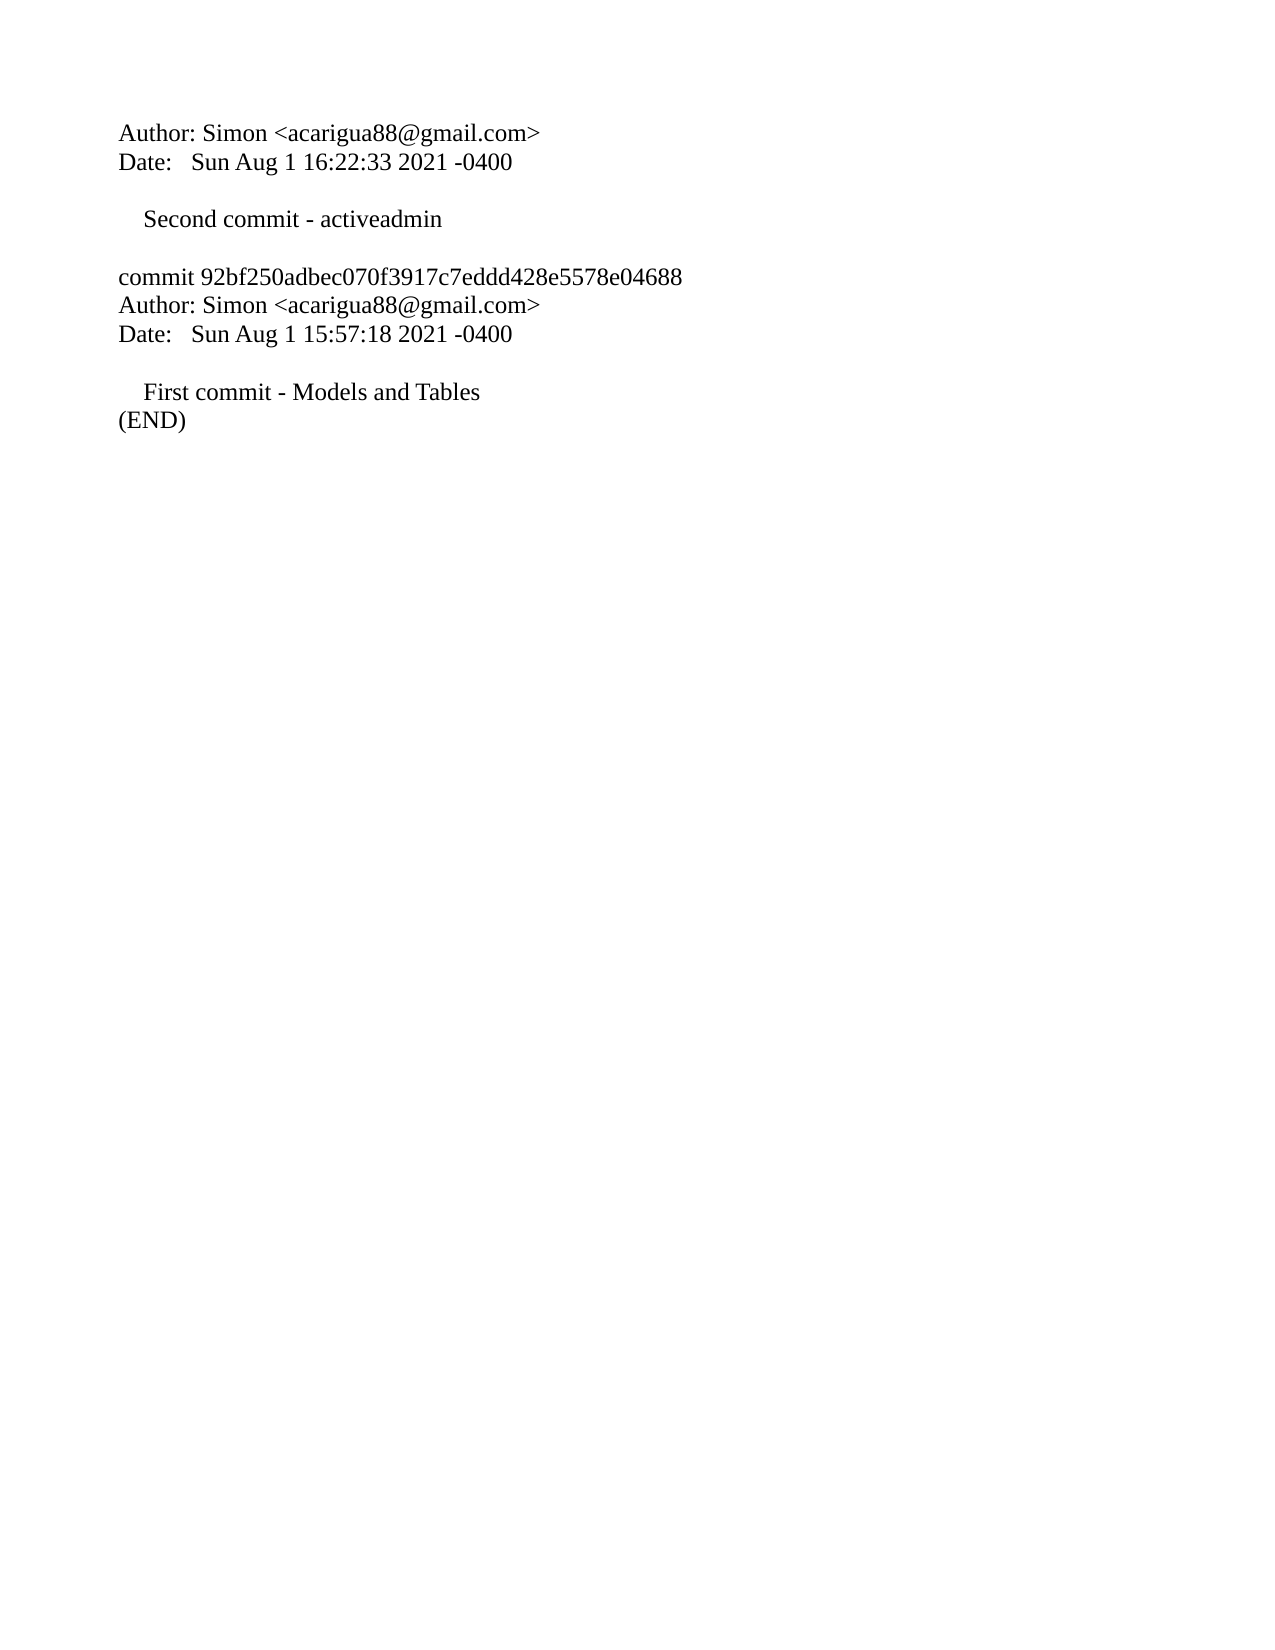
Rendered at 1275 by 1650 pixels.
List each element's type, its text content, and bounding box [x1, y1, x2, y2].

text Author: Simon <acarigua88@gmail.com> [118, 291, 1157, 319]
text Author: Simon <acarigua88@gmail.com> [118, 118, 1157, 147]
text Date: Sun Aug 1 16:22:33 2021 -0400 [118, 147, 1157, 176]
text Date: Sun Aug 1 15:57:18 2021 -0400 [118, 319, 1157, 348]
text Second commit - activeadmin [118, 204, 1157, 233]
text First commit - Models and Tables [118, 377, 1157, 406]
text (END) [118, 406, 1157, 434]
text commit 92bf250adbec070f3917c7eddd428e5578e04688 [118, 262, 1157, 291]
